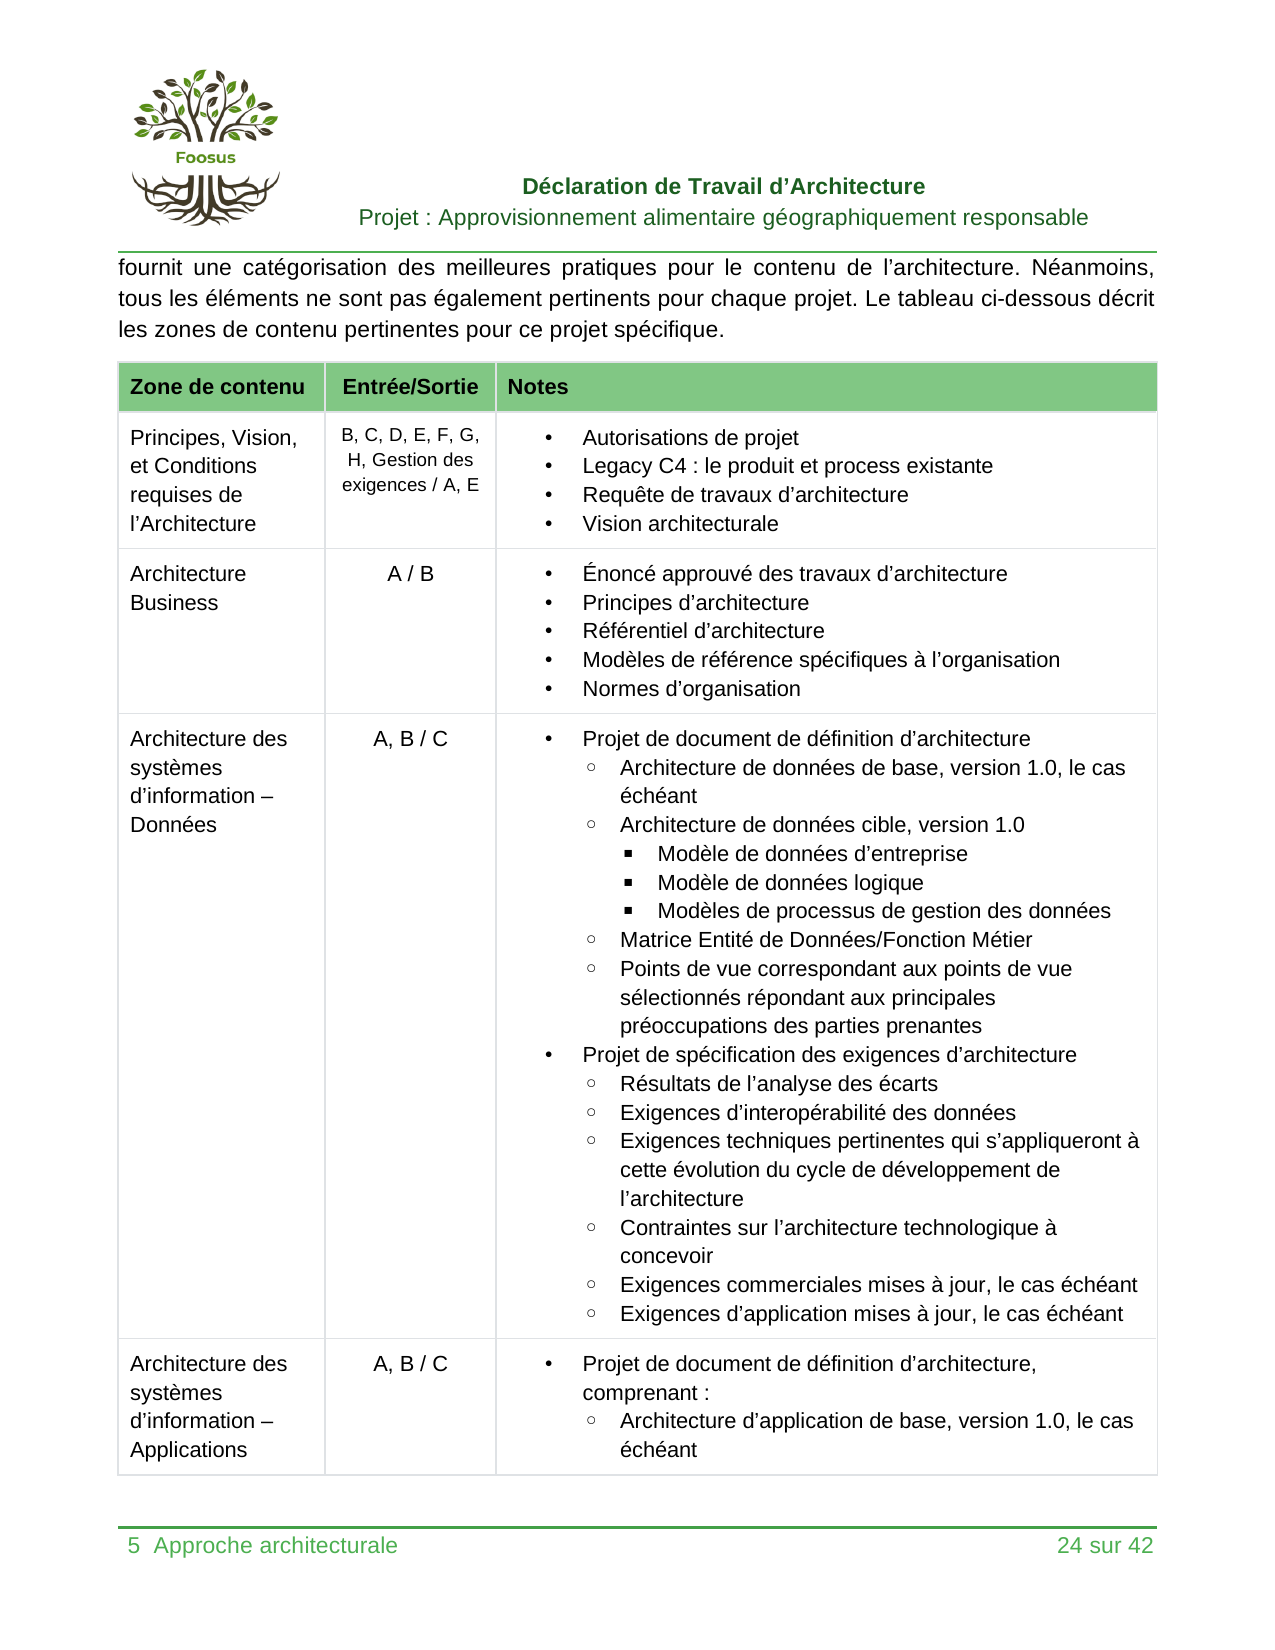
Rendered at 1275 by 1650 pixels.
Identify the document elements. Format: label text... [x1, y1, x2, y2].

table_cell Énoncé approuvé des travaux d’architecture Principes d’architecture Référentiel d’architecture Modèles de référence spécifiques à l’organisation Normes d’organisation [497, 548, 1157, 712]
table_cell Architecture des systèmes d’information – Données [119, 714, 324, 1338]
table_header Zone de contenu [119, 363, 324, 411]
table_header Notes [497, 363, 1157, 411]
table_cell Projet de document de définition d’architecture, comprenant : Architecture d’application de base, version 1.0, le cas échéant Architecture d’application cible, version 1.0 Points de vue correspondant aux points de vue sélectionnés, répondant aux principales préoccupations des parties prenantes Projet de spécification des exigences d’architecture, y compris les exigences d’architecture d’application telles que : Résultats de l’analyse des écarts Exigences d’interopérabilité des applications Exigences techniques pertinentes qui s’appliqueront à cette évolution du cycle de développement de l’architecture Contraintes sur l’architecture technologique à concevoir Exigences commerciales mises à jour, le cas échéant Exigences de données mises à jour, le cas échéant [497, 1338, 1157, 1474]
table_cell B, C, D, E, F, G, H, Gestion des exigences / A, E [326, 413, 495, 547]
table_cell Architecture Business [119, 549, 324, 712]
table_cell Architecture des systèmes d’information – Applications [119, 1339, 324, 1474]
table_cell Principes, Vision, et Conditions requises de l’Architecture [119, 413, 324, 547]
table_cell A, B / C [326, 1339, 495, 1474]
table_header Entrée/Sortie [326, 363, 495, 411]
text fournit une catégorisation des meilleures pratiques pour le contenu de l’architecture. Néanmoins, tous les éléments ne sont pas également pertinents pour chaque projet. Le tableau ci-dessous décrit les zones de contenu pertinentes pour ce projet spécifique. [118, 253, 1157, 342]
table_cell A / B [326, 549, 495, 712]
table_cell Autorisations de projet Legacy C4 : le produit et process existante Requête de travaux d’architecture Vision architecturale [497, 411, 1157, 547]
picture [123, 64, 288, 231]
table_cell Projet de document de définition d’architecture Architecture de données de base, version 1.0, le cas échéant Architecture de données cible, version 1.0 Modèle de données d’entreprise Modèle de données logique Modèles de processus de gestion des données Matrice Entité de Données/Fonction Métier Points de vue correspondant aux points de vue sélectionnés répondant aux principales préoccupations des parties prenantes Projet de spécification des exigences d’architecture Résultats de l’analyse des écarts Exigences d’interopérabilité des données Exigences techniques pertinentes qui s’appliqueront à cette évolution du cycle de développement de l’architecture Contraintes sur l’architecture technologique à concevoir Exigences commerciales mises à jour, le cas échéant Exigences d’application mises à jour, le cas échéant [497, 713, 1157, 1338]
table_cell A, B / C [326, 714, 495, 1338]
